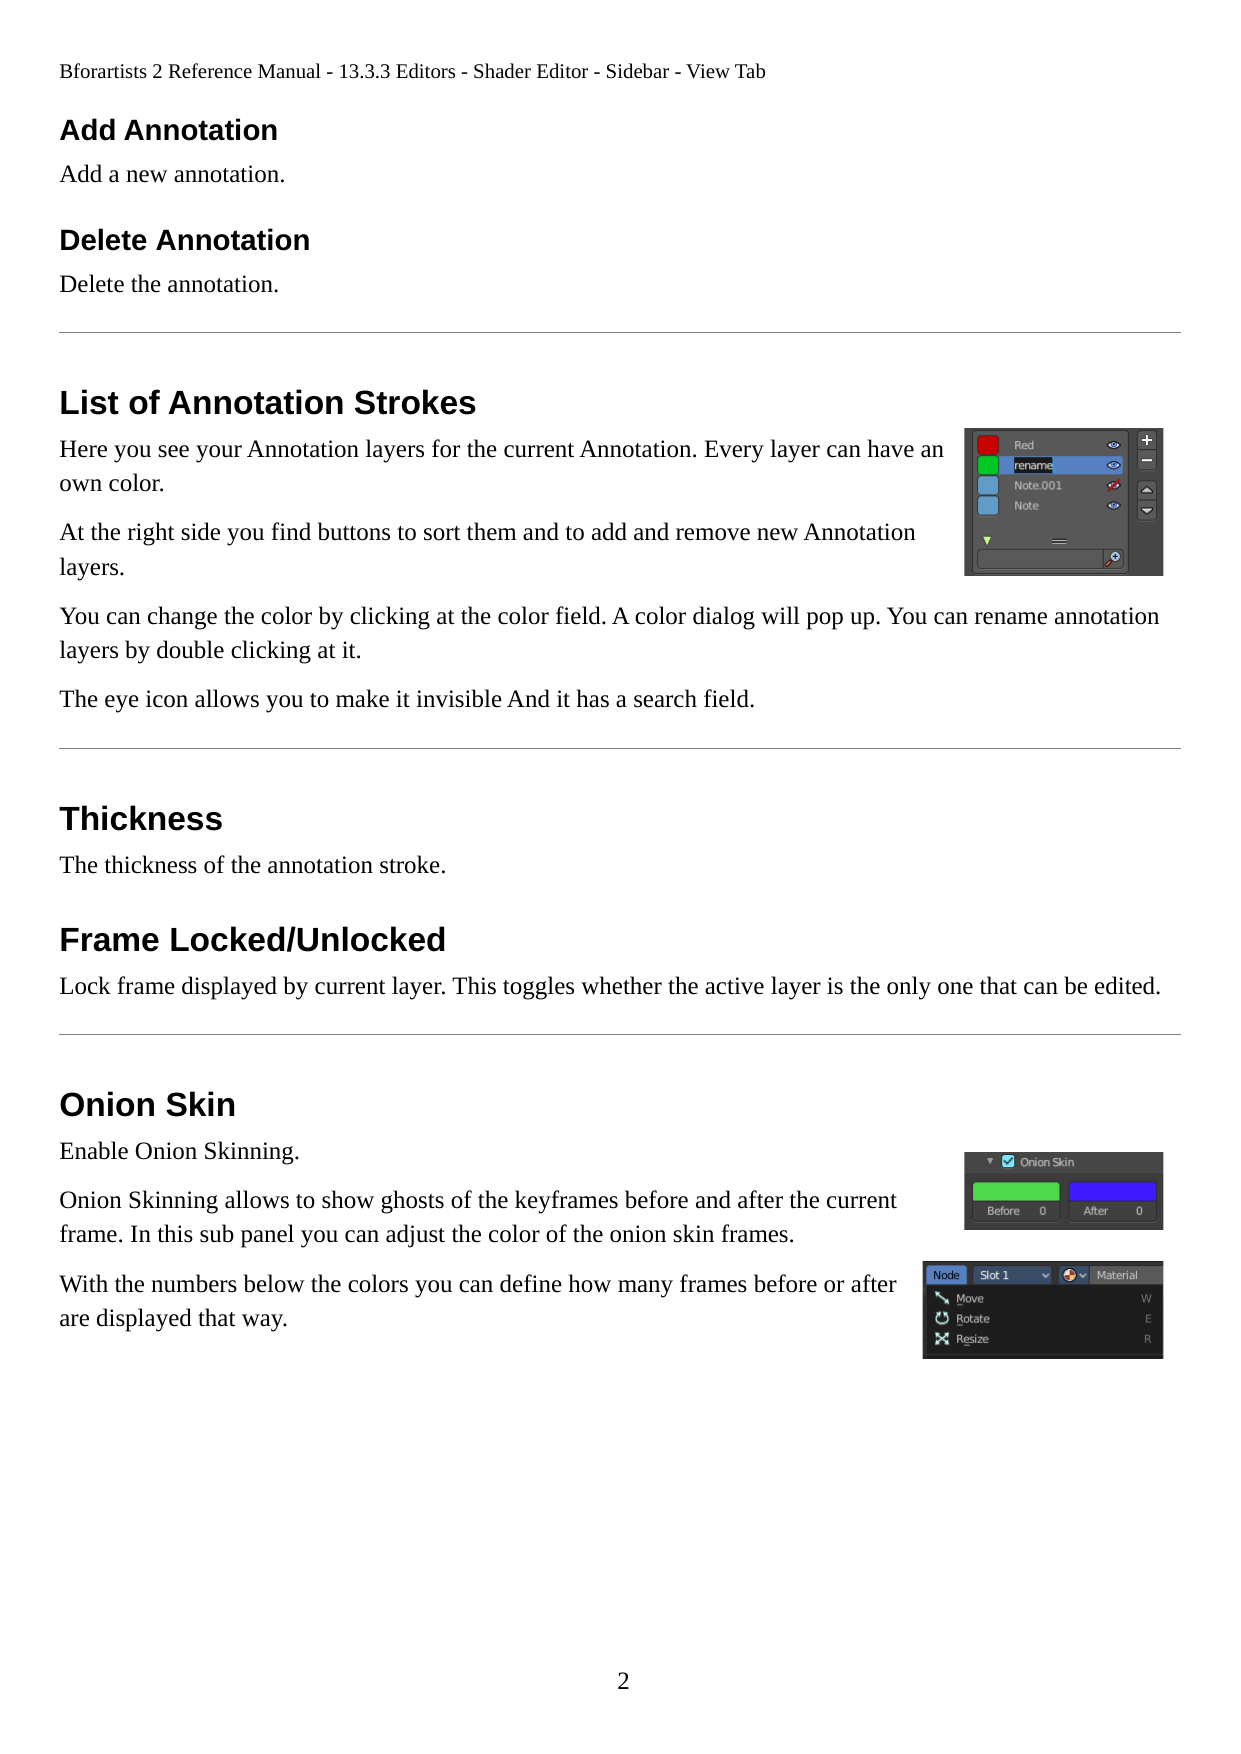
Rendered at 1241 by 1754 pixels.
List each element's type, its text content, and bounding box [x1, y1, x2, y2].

subtitle List of Annotation Strokes [59, 383, 1181, 421]
subtitle Add Annotation [59, 113, 1181, 146]
subtitle Thickness [59, 799, 1181, 837]
text With the numbers below the colors you can define how many frames before or after are displayed that way. [59, 1269, 922, 1332]
text At the right side you find buttons to sort them and to add and remove new Annotation layers. [59, 517, 1181, 581]
text Enable Onion Skinning. [59, 1136, 1181, 1165]
picture [964, 428, 1164, 576]
subtitle Onion Skin [59, 1085, 1181, 1123]
text You can change the color by clicking at the color field. A color dialog will pop up. You can rename annotation layers by double clicking at it. [59, 601, 1181, 664]
picture [964, 1152, 1164, 1230]
picture [922, 1261, 1164, 1359]
text The thickness of the annotation stroke. [59, 850, 1181, 878]
text Delete the annotation. [59, 269, 1181, 297]
text Onion Skinning allows to show ghosts of the keyframes before and after the current frame. In this sub panel you can adjust the color of the onion skin frames. [59, 1185, 1181, 1248]
subtitle Frame Locked/Unlocked [59, 920, 1181, 958]
text Lock frame displayed by current layer. This toggles whether the active layer is the only one that can be edited. [59, 971, 1181, 999]
subtitle Delete Annotation [59, 222, 1181, 256]
text Here you see your Annotation layers for the current Annotation. Every layer can have an own color. [59, 434, 964, 497]
text The eye icon allows you to make it invisible And it has a search field. [59, 684, 1181, 713]
text Add a new annotation. [59, 159, 1181, 188]
